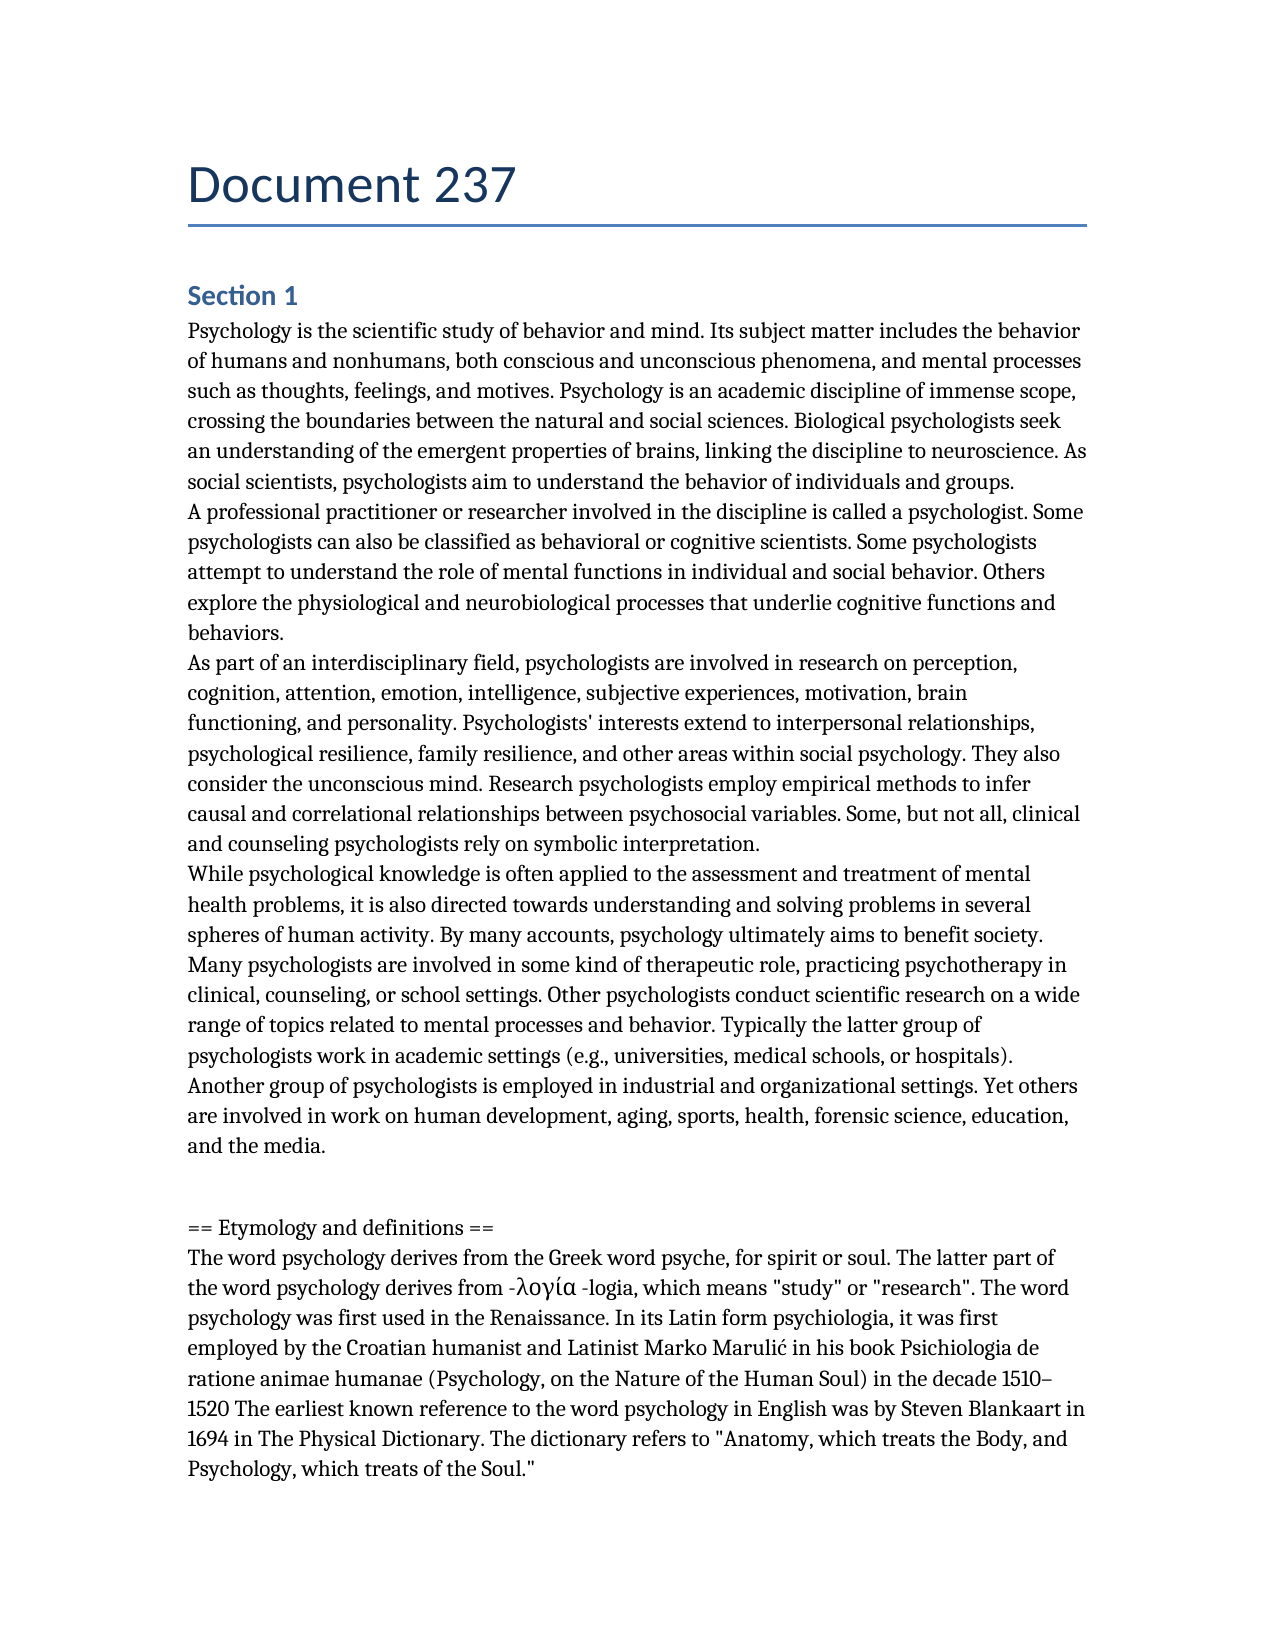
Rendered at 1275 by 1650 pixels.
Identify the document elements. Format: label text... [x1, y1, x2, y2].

text Psychology is the scientific study of behavior and mind. Its subject matter includes the behavior of humans and nonhumans, both conscious and unconscious phenomena, and mental processes such as thoughts, feelings, and motives. Psychology is an academic discipline of immense scope, crossing the boundaries between the natural and social sciences. Biological psychologists seek an understanding of the emergent properties of brains, linking the discipline to neuroscience. As social scientists, psychologists aim to understand the behavior of individuals and groups. A professional practitioner or researcher involved in the discipline is called a psychologist. Some psychologists can also be classified as behavioral or cognitive scientists. Some psychologists attempt to understand the role of mental functions in individual and social behavior. Others explore the physiological and neurobiological processes that underlie cognitive functions and behaviors. As part of an interdisciplinary field, psychologists are involved in research on perception, cognition, attention, emotion, intelligence, subjective experiences, motivation, brain functioning, and personality. Psychologists' interests extend to interpersonal relationships, psychological resilience, family resilience, and other areas within social psychology. They also consider the unconscious mind. Research psychologists employ empirical methods to infer causal and correlational relationships between psychosocial variables. Some, but not all, clinical and counseling psychologists rely on symbolic interpretation. While psychological knowledge is often applied to the assessment and treatment of mental health problems, it is also directed towards understanding and solving problems in several spheres of human activity. By many accounts, psychology ultimately aims to benefit society. Many psychologists are involved in some kind of therapeutic role, practicing psychotherapy in clinical, counseling, or school settings. Other psychologists conduct scientific research on a wide range of topics related to mental processes and behavior. Typically the latter group of psychologists work in academic settings (e.g., universities, medical schools, or hospitals). Another group of psychologists is employed in industrial and organizational settings. Yet others are involved in work on human development, aging, sports, health, forensic science, education, and the media. [187, 317, 1087, 1159]
title Document 237 [187, 150, 1087, 227]
subtitle Section 1 [187, 277, 1087, 312]
text == Etymology and definitions == The word psychology derives from the Greek word psyche, for spirit or soul. The latter part of the word psychology derives from -λογία -logia, which means "study" or "research". The word psychology was first used in the Renaissance. In its Latin form psychiologia, it was first employed by the Croatian humanist and Latinist Marko Marulić in his book Psichiologia de ratione animae humanae (Psychology, on the Nature of the Human Soul) in the decade 1510–1520 The earliest known reference to the word psychology in English was by Steven Blankaart in 1694 in The Physical Dictionary. The dictionary refers to "Anatomy, which treats the Body, and Psychology, which treats of the Soul." [187, 1184, 1087, 1482]
